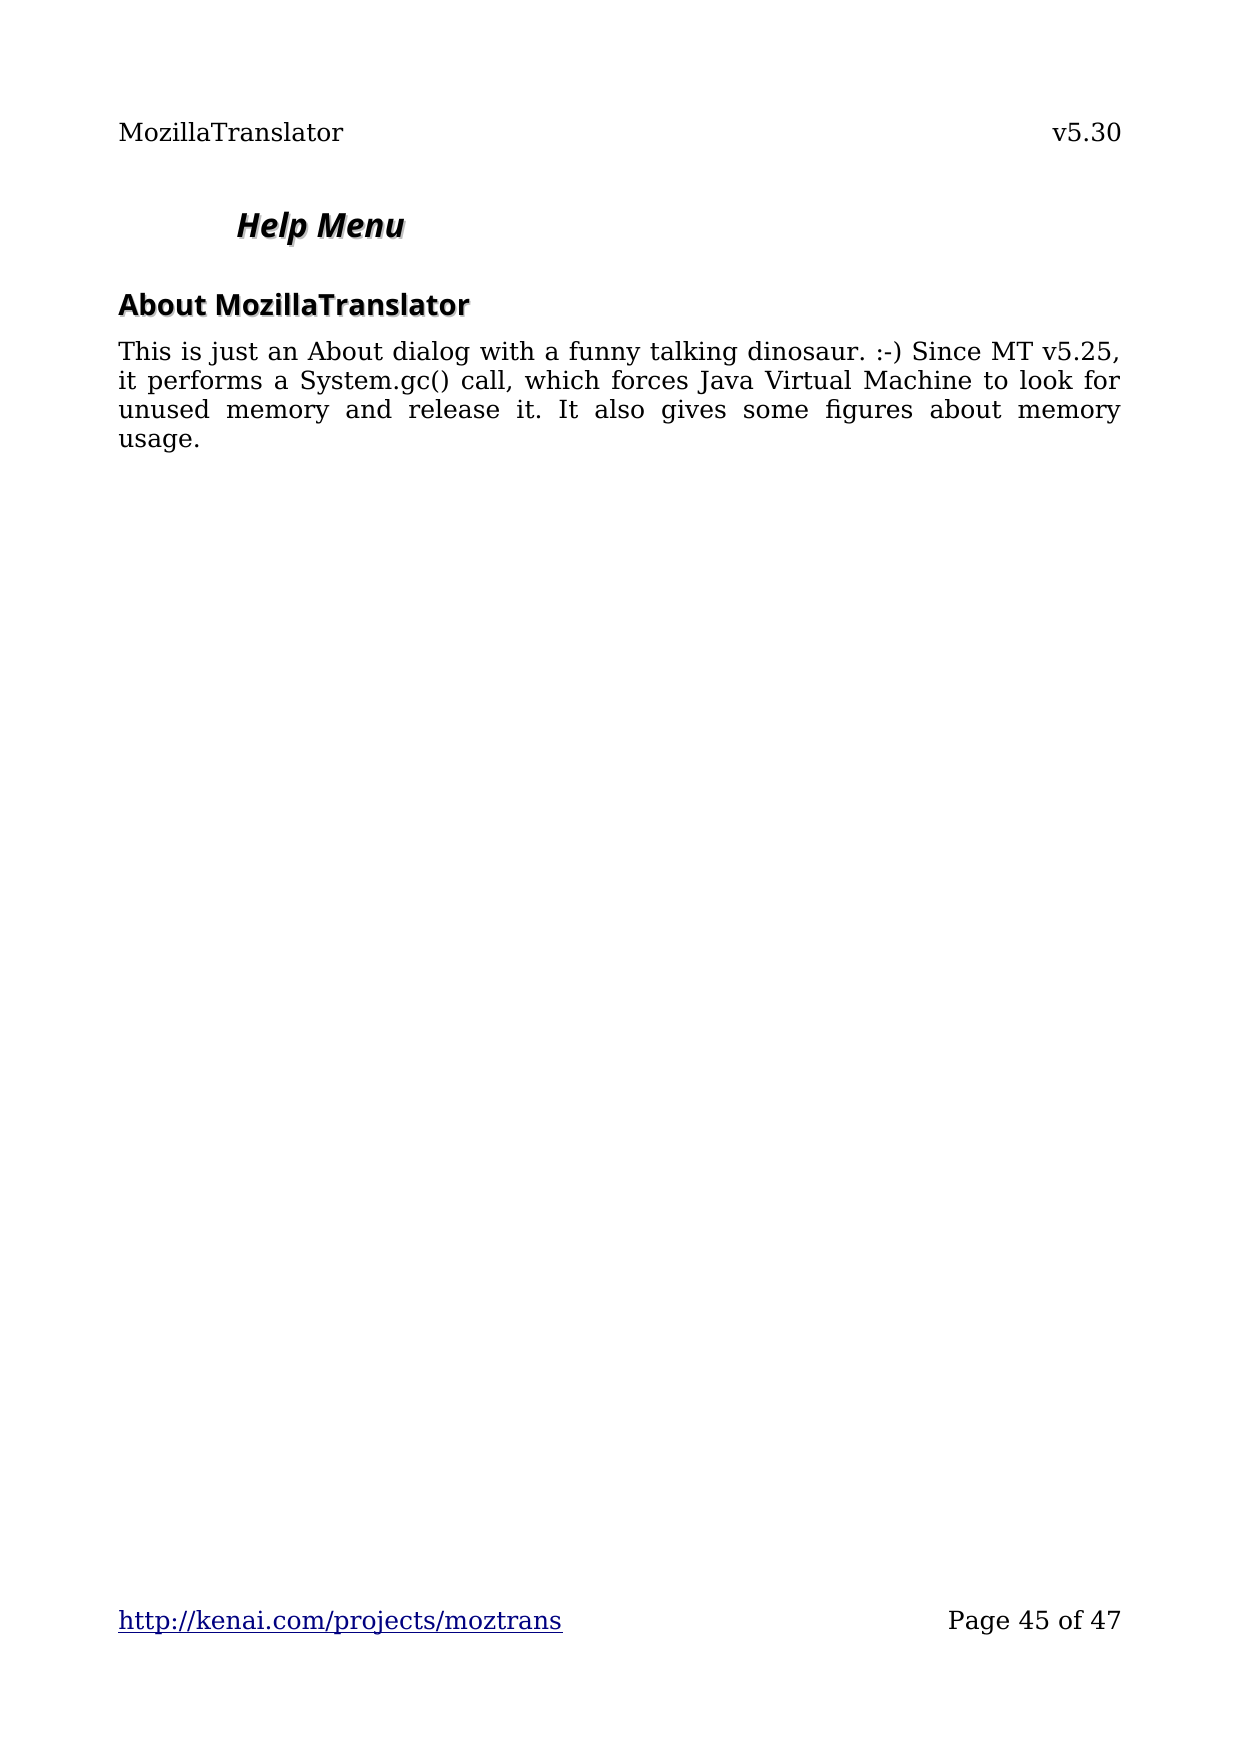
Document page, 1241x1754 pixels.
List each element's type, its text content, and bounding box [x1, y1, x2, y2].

text This is just an About dialog with a funny talking dinosaur. :-) Since MT v5.25, it performs a System.gc() call, which forces Java Virtual Machine to look for unused memory and release it. It also gives some figures about memory usage. [118, 337, 1122, 453]
subtitle Help Menu [236, 202, 1122, 247]
subtitle About MozillaTranslator [118, 285, 1122, 324]
